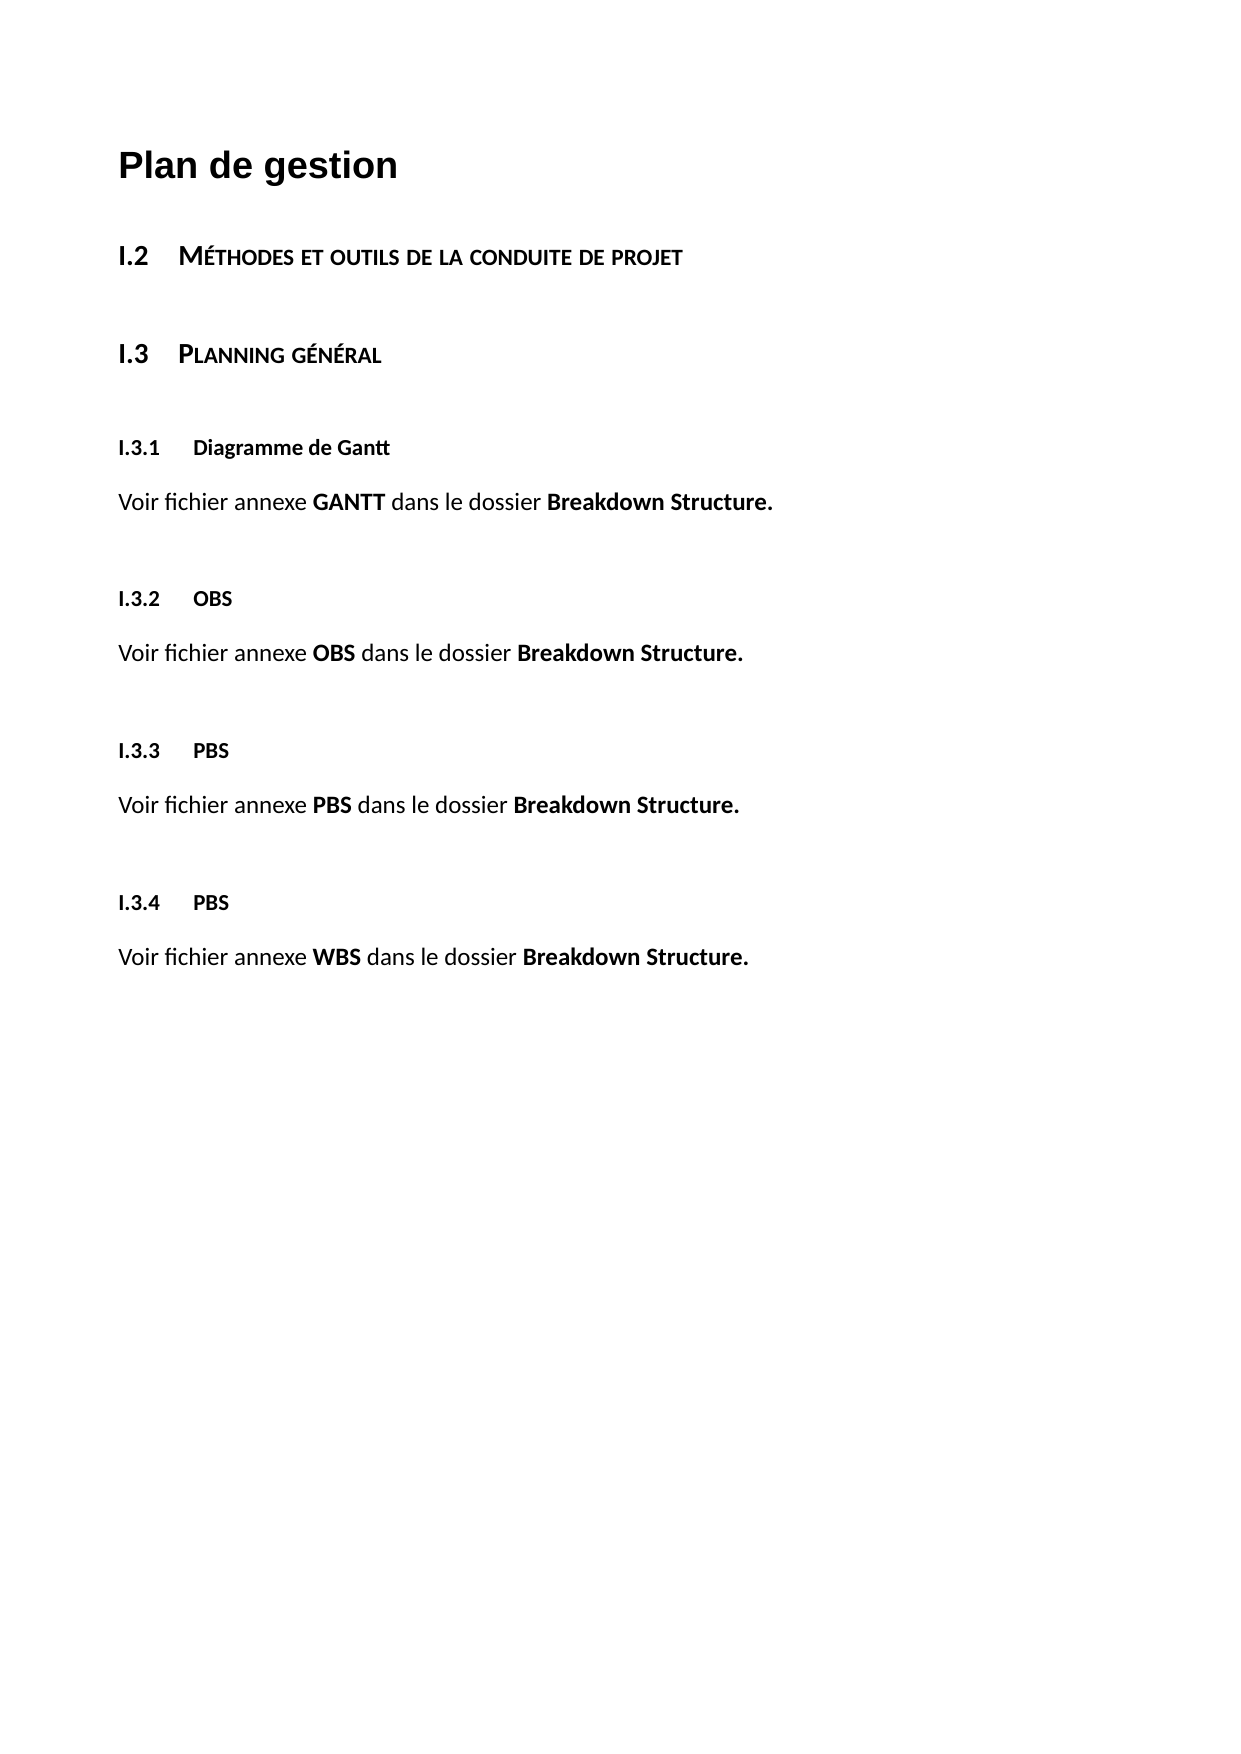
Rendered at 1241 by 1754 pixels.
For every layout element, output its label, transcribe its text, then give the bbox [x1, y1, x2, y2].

subtitle PBS [118, 888, 1122, 916]
subtitle Plan de gestion [118, 143, 1122, 187]
subtitle PBS [118, 736, 1122, 764]
text Voir fichier annexe GANTT dans le dossier Breakdown Structure. [118, 486, 1122, 517]
subtitle Méthodes et outils de la conduite de projet [118, 237, 1122, 272]
text Voir fichier annexe PBS dans le dossier Breakdown Structure. [118, 789, 1122, 820]
text Voir fichier annexe OBS dans le dossier Breakdown Structure. [118, 638, 1122, 668]
subtitle OBS [118, 584, 1122, 613]
subtitle Planning général [118, 335, 1122, 371]
text Voir fichier annexe WBS dans le dossier Breakdown Structure. [118, 941, 1122, 971]
subtitle Diagramme de Gantt [118, 433, 1122, 461]
